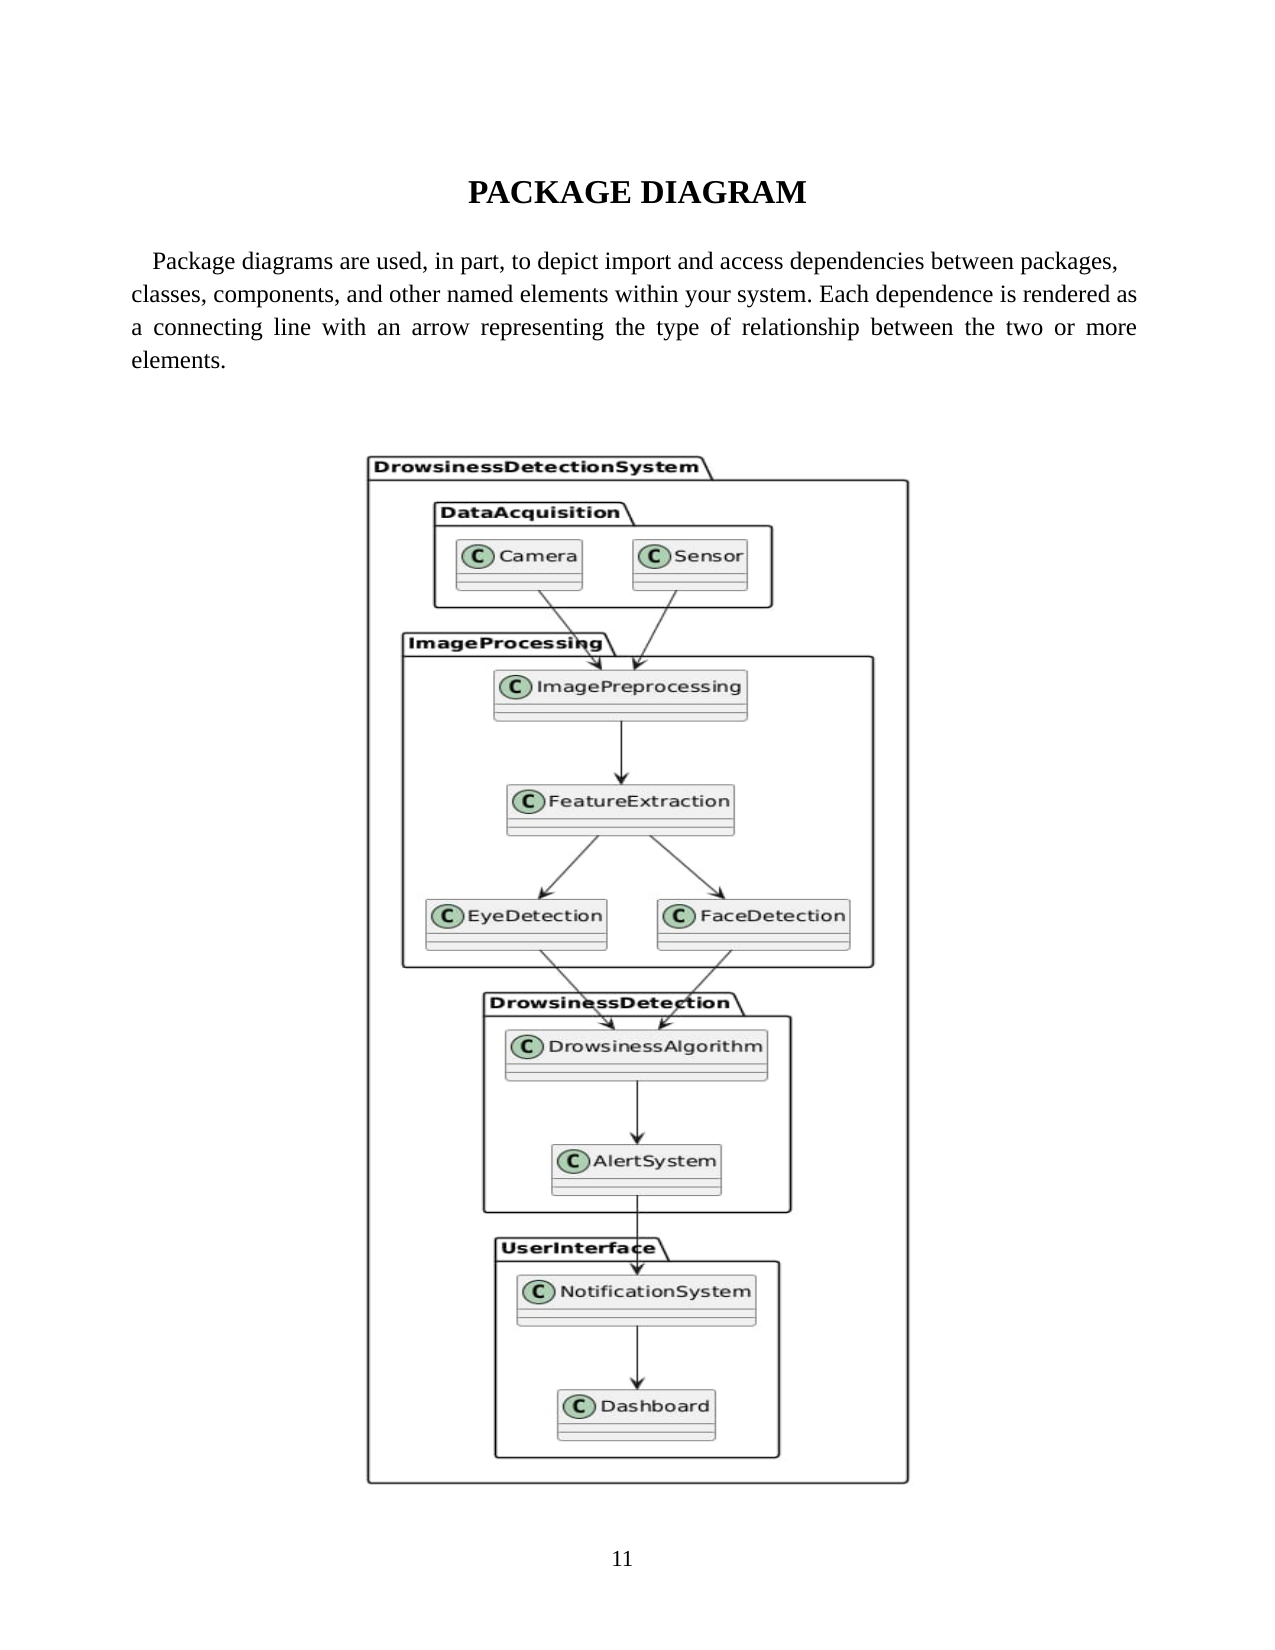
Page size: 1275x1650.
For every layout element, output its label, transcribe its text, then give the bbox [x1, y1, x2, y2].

text PACKAGE DIAGRAM [78, 172, 1197, 211]
picture [359, 450, 916, 1489]
text Package diagrams are used, in part, to depict import and access dependencies between packages, [131, 246, 1138, 275]
text classes, components, and other named elements within your system. Each dependence is rendered as a connecting line with an arrow representing the type of relationship between the two or more elements. [131, 279, 1138, 374]
